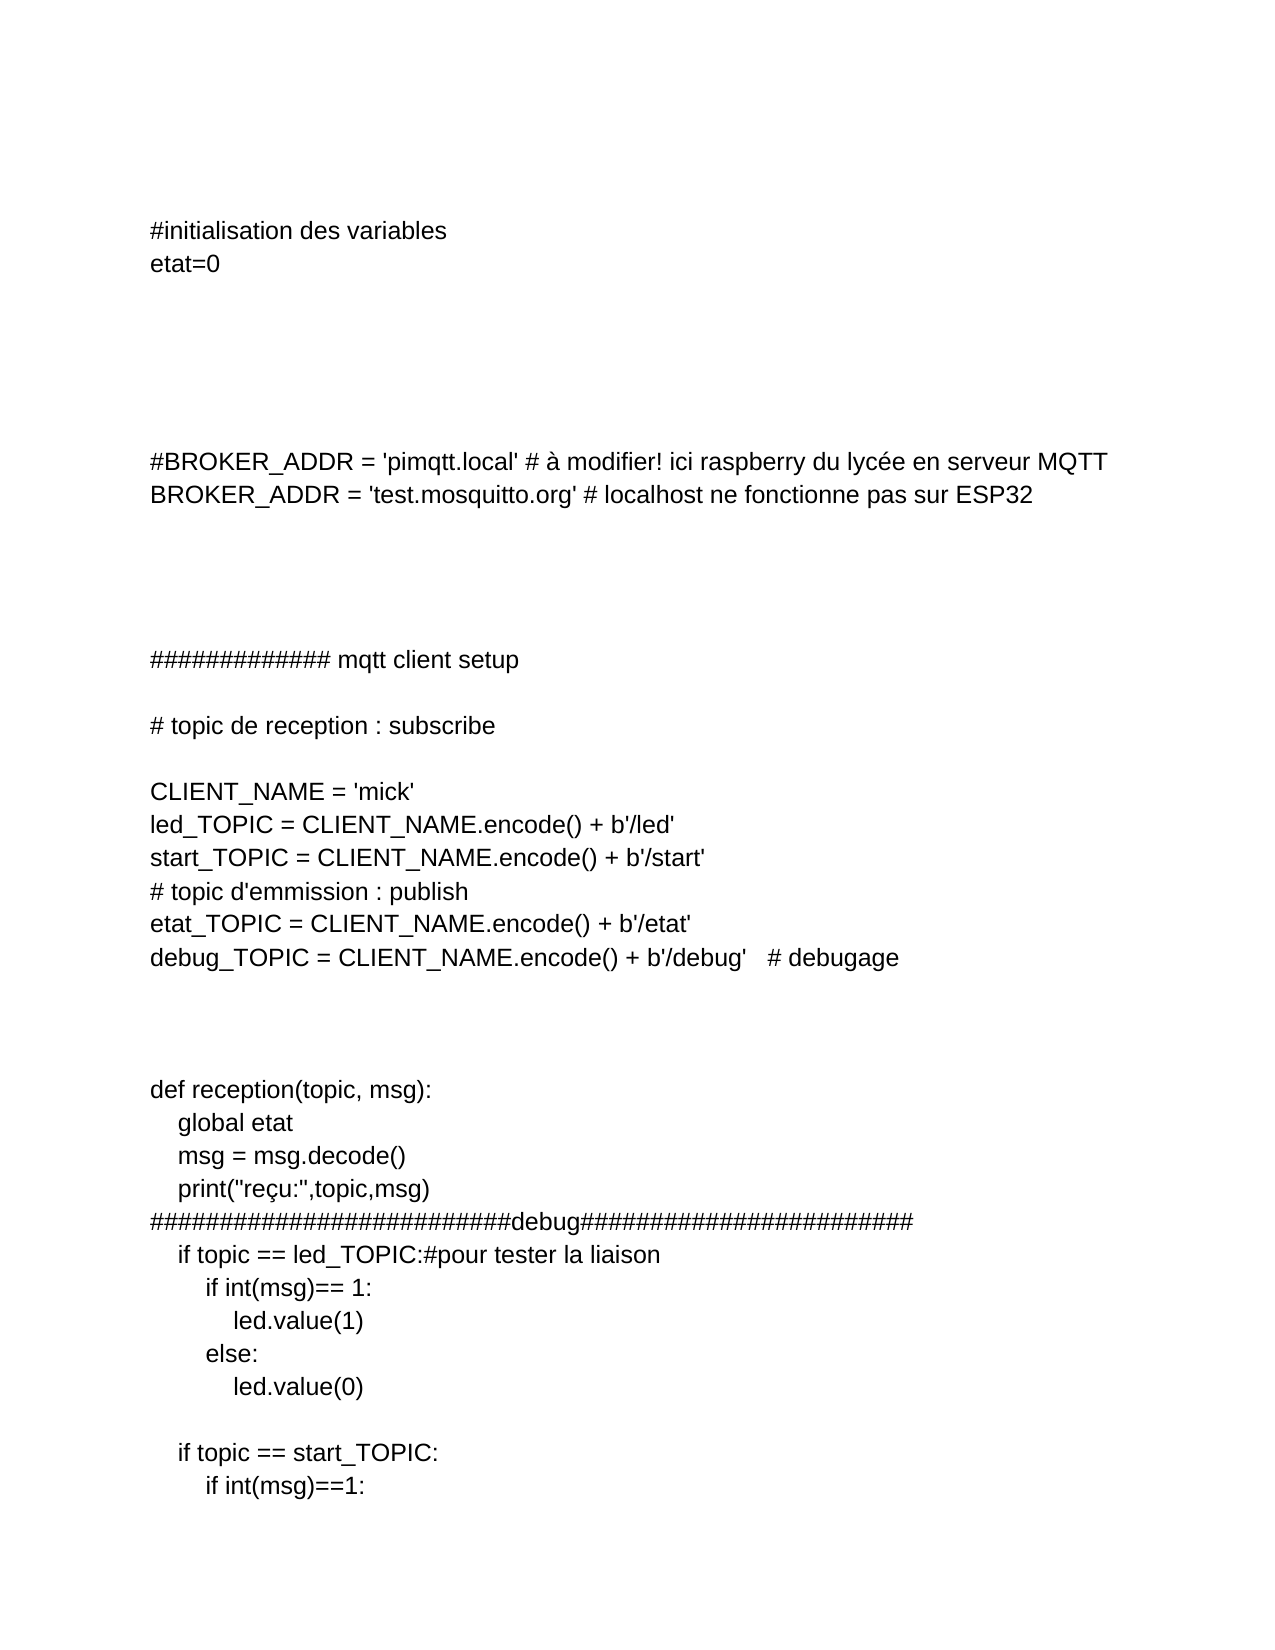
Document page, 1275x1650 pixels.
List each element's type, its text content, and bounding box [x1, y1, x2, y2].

text print("reçu:",topic,msg) ##########################debug######################## [150, 1174, 1125, 1235]
text led_TOPIC = CLIENT_NAME.encode() + b'/led' [150, 810, 1125, 839]
text #initialisation des variables [150, 216, 1125, 245]
text msg = msg.decode() [150, 1141, 1125, 1169]
text etat=0 [150, 249, 1125, 278]
text if topic == led_TOPIC:#pour tester la liaison [150, 1240, 1125, 1268]
text CLIENT_NAME = 'mick' [150, 777, 1125, 806]
text if int(msg)== 1: [150, 1273, 1125, 1301]
text led.value(1) [150, 1306, 1125, 1334]
text if int(msg)==1: [150, 1471, 1125, 1499]
text debug_TOPIC = CLIENT_NAME.encode() + b'/debug' # debugage [150, 942, 1125, 971]
text etat_TOPIC = CLIENT_NAME.encode() + b'/etat' [150, 909, 1125, 938]
text else: [150, 1339, 1125, 1367]
text # topic de reception : subscribe [150, 711, 1125, 740]
text # topic d'emmission : publish [150, 876, 1125, 905]
text def reception(topic, msg): [150, 1074, 1125, 1103]
text led.value(0) [150, 1372, 1125, 1401]
text BROKER_ADDR = 'test.mosquitto.org' # localhost ne fonctionne pas sur ESP32 [150, 480, 1125, 509]
text if topic == start_TOPIC: [150, 1438, 1125, 1467]
text start_TOPIC = CLIENT_NAME.encode() + b'/start' [150, 843, 1125, 872]
text global etat [150, 1108, 1125, 1136]
text ############# mqtt client setup [150, 645, 1125, 674]
text #BROKER_ADDR = 'pimqtt.local' # à modifier! ici raspberry du lycée en serveur MQTT [150, 447, 1125, 476]
